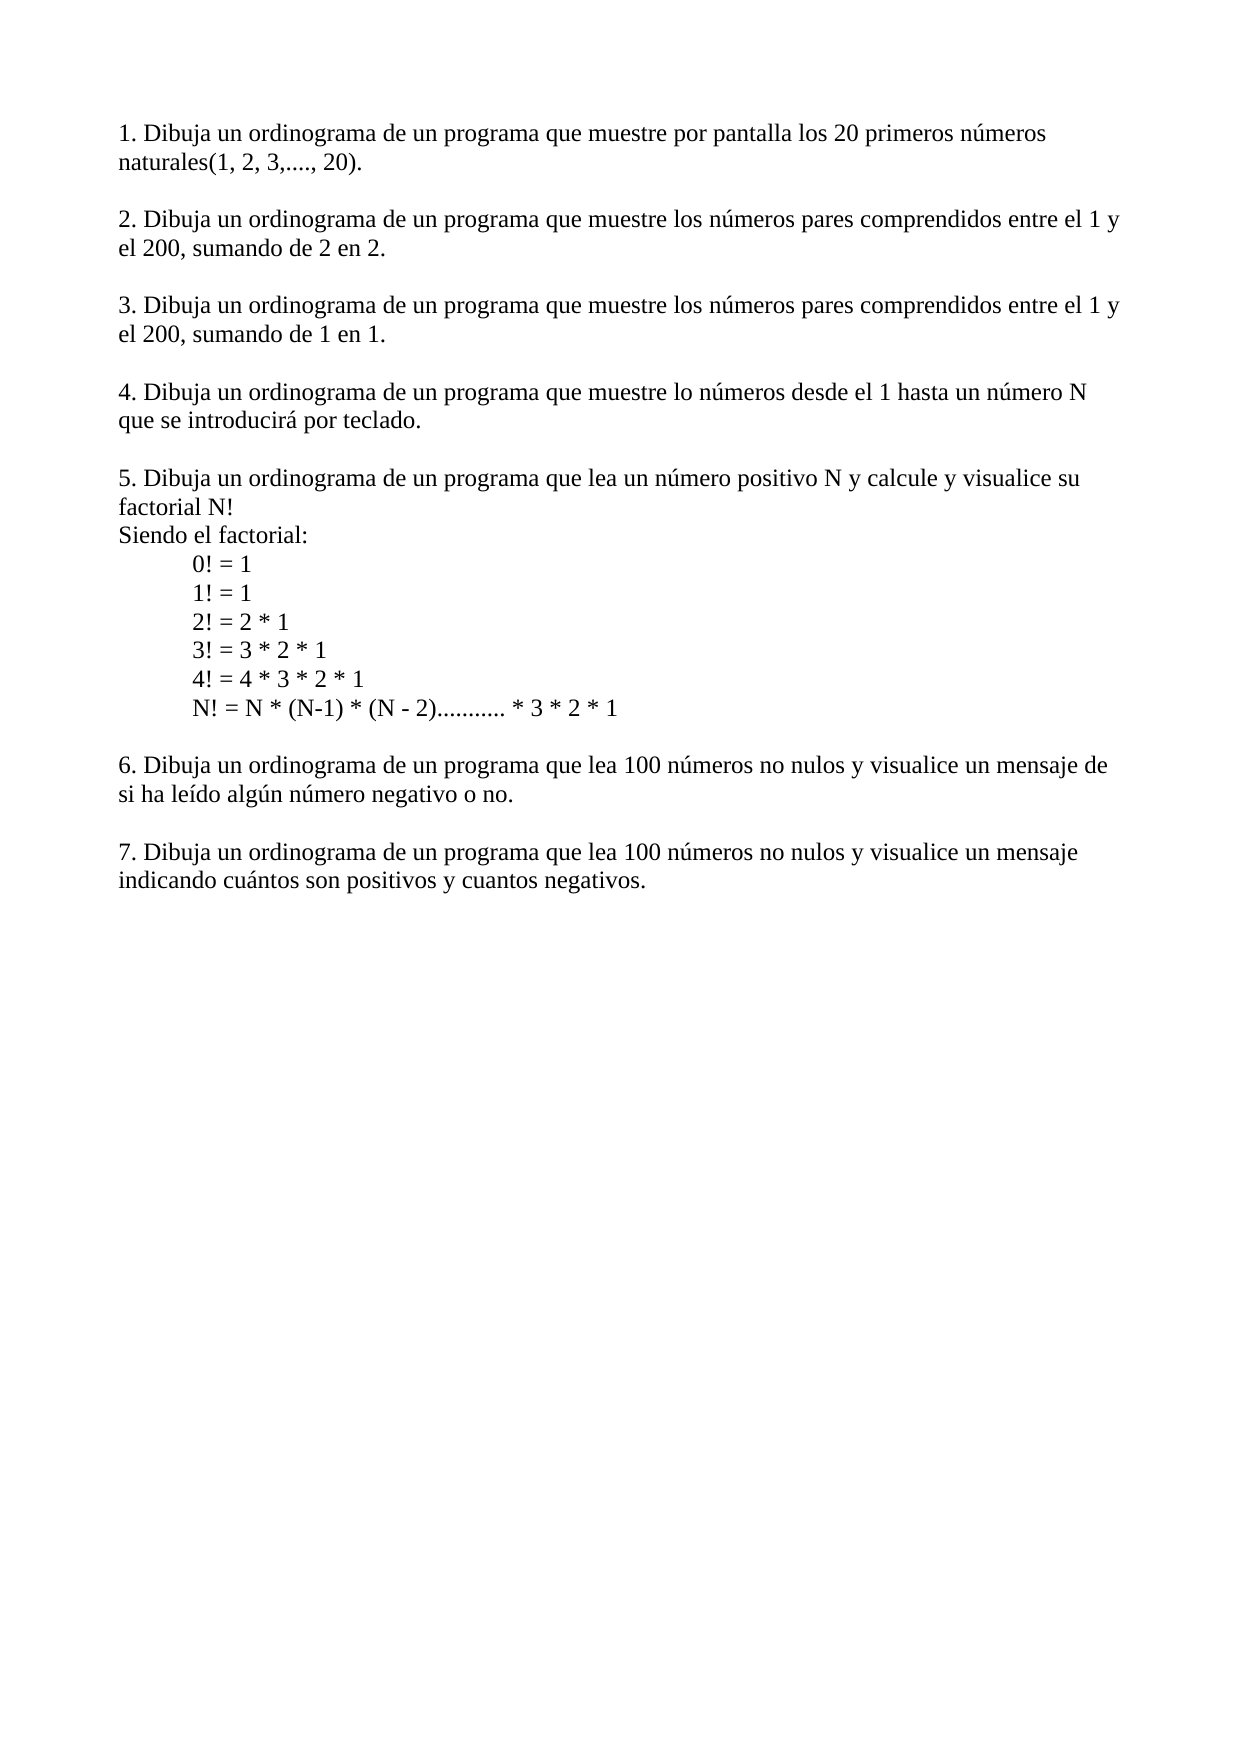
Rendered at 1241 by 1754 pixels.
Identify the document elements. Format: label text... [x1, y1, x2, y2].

text 2. Dibuja un ordinograma de un programa que muestre los números pares comprendidos entre el 1 y el 200, sumando de 2 en 2. [118, 204, 1122, 262]
text 7. Dibuja un ordinograma de un programa que lea 100 números no nulos y visualice un mensaje indicando cuántos son positivos y cuantos negativos. [118, 837, 1122, 894]
text 4! = 4 * 3 * 2 * 1 [118, 664, 1122, 693]
text 4. Dibuja un ordinograma de un programa que muestre lo números desde el 1 hasta un número N que se introducirá por teclado. [118, 377, 1122, 434]
text 1! = 1 [118, 578, 1122, 607]
text 6. Dibuja un ordinograma de un programa que lea 100 números no nulos y visualice un mensaje de si ha leído algún número negativo o no. [118, 751, 1122, 808]
text 0! = 1 [118, 549, 1122, 578]
text 3. Dibuja un ordinograma de un programa que muestre los números pares comprendidos entre el 1 y el 200, sumando de 1 en 1. [118, 291, 1122, 348]
text 2! = 2 * 1 [118, 607, 1122, 636]
text Siendo el factorial: [118, 521, 1122, 549]
text 3! = 3 * 2 * 1 [118, 636, 1122, 664]
text 1. Dibuja un ordinograma de un programa que muestre por pantalla los 20 primeros números naturales(1, 2, 3,...., 20). [118, 118, 1122, 176]
text 5. Dibuja un ordinograma de un programa que lea un número positivo N y calcule y visualice su factorial N! [118, 463, 1122, 521]
text N! = N * (N-1) * (N - 2)........... * 3 * 2 * 1 [118, 693, 1122, 722]
